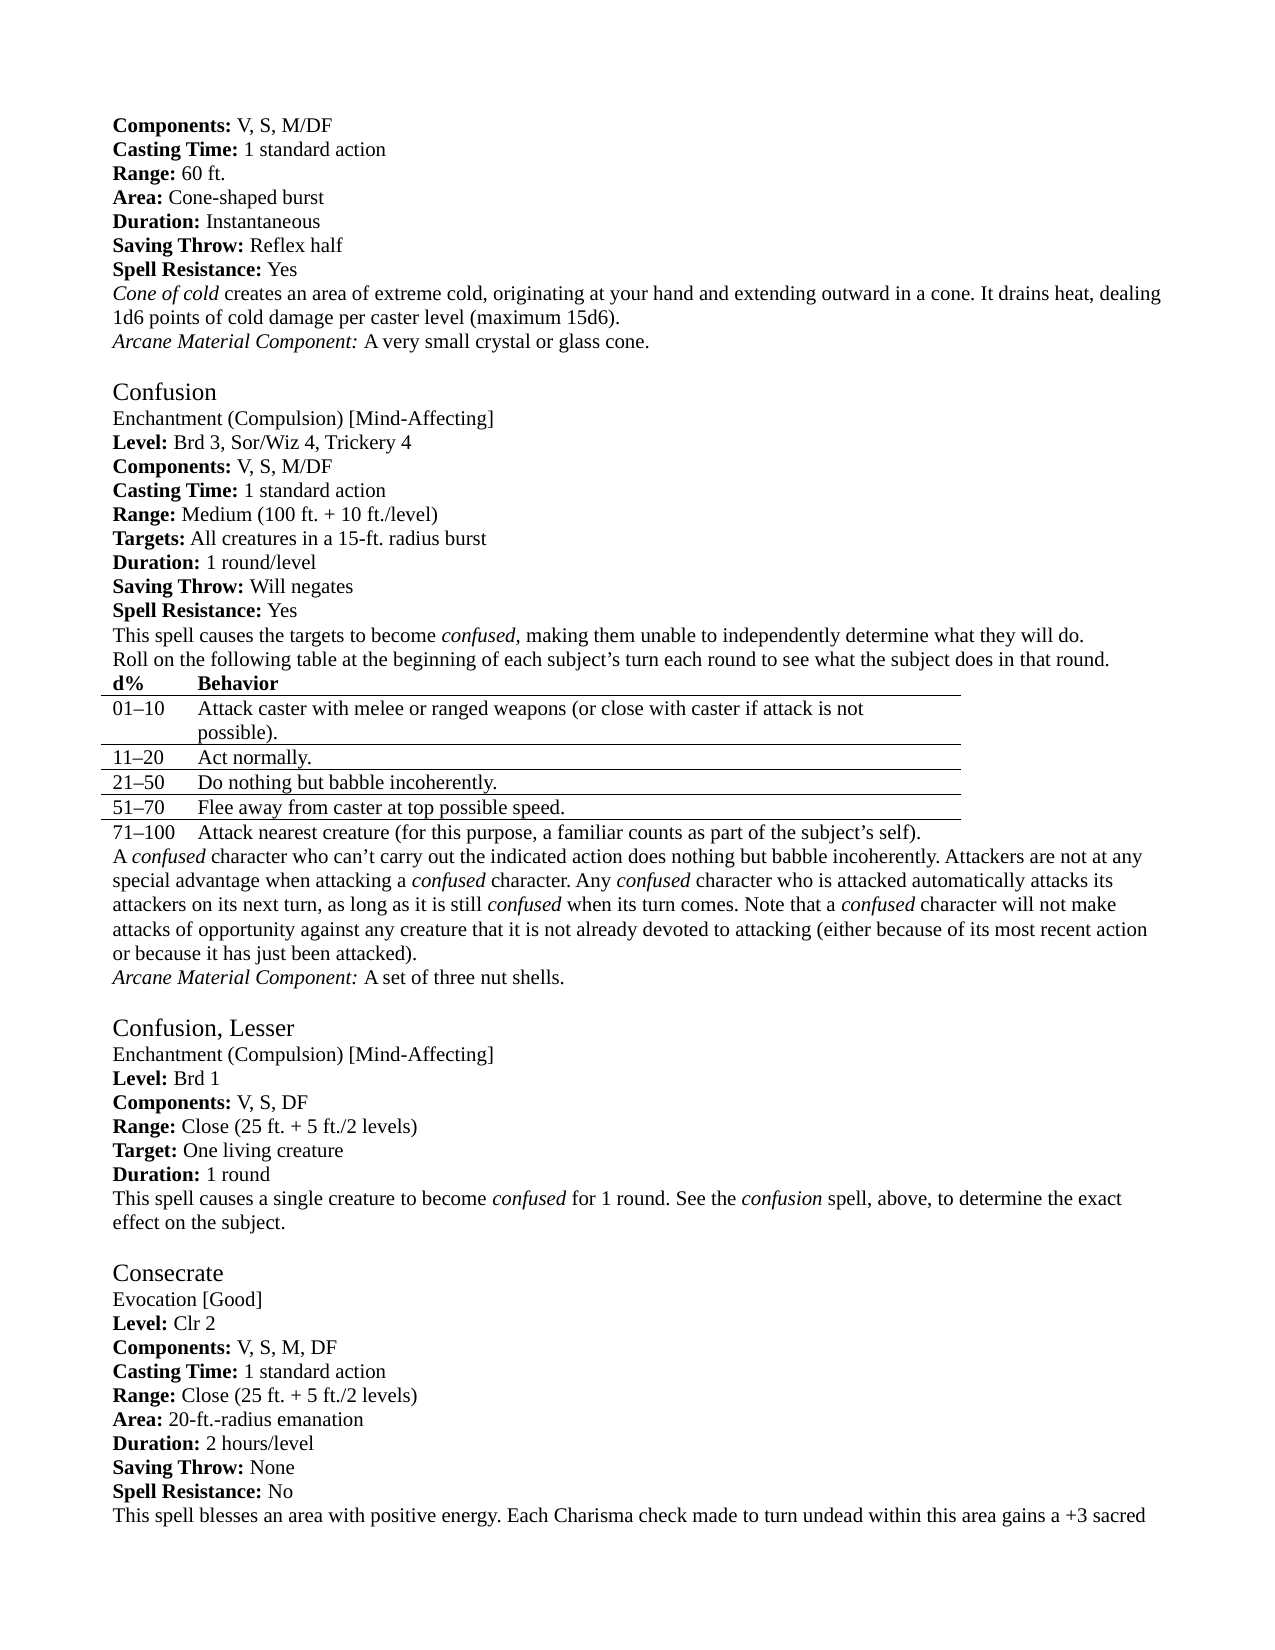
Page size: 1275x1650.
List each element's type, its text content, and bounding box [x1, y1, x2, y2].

text Cone of cold creates an area of extreme cold, originating at your hand and extending outward in a cone. It drains heat, dealing 1d6 points of cold damage per caster level (maximum 15d6). [112, 281, 1162, 329]
table_header d% [101, 671, 186, 695]
text Range: Medium (100 ft. + 10 ft./level) [112, 502, 1162, 526]
text Enchantment (Compulsion) [Mind-Affecting] [112, 406, 1162, 430]
text Duration: Instantaneous [112, 209, 1162, 233]
text Spell Resistance: Yes [112, 257, 1162, 281]
text Range: 60 ft. [112, 161, 1162, 185]
text Components: V, S, M/DF [112, 454, 1162, 478]
table_cell Do nothing but babble incoherently. [186, 770, 961, 794]
text Consecrate [112, 1258, 1162, 1287]
text Roll on the following table at the beginning of each subject’s turn each round to see what the subject does in that round. [112, 647, 1162, 671]
text Level: Brd 3, Sor/Wiz 4, Trickery 4 [112, 430, 1162, 454]
text Level: Clr 2 [112, 1311, 1162, 1335]
text Duration: 2 hours/level [112, 1431, 1162, 1455]
table_cell 21–50 [101, 770, 186, 794]
text This spell causes the targets to become confused, making them unable to independently determine what they will do. [112, 622, 1162, 647]
text This spell causes a single creature to become confused for 1 round. See the confusion spell, above, to determine the exact effect on the subject. [112, 1186, 1162, 1234]
table_cell 11–20 [101, 745, 186, 769]
text Components: V, S, M/DF [112, 112, 1162, 137]
text This spell blesses an area with positive energy. Each Charisma check made to turn undead within this area gains a +3 sacred [112, 1503, 1162, 1527]
text Components: V, S, DF [112, 1089, 1162, 1114]
text Confusion, Lesser [112, 1013, 1162, 1041]
text Range: Close (25 ft. + 5 ft./2 levels) [112, 1383, 1162, 1407]
table_cell 71–100 [101, 820, 186, 844]
text Duration: 1 round [112, 1162, 1162, 1186]
table_cell Attack caster with melee or ranged weapons (or close with caster if attack is not possible). [186, 696, 961, 744]
text Enchantment (Compulsion) [Mind-Affecting] [112, 1041, 1162, 1066]
text Saving Throw: Reflex half [112, 233, 1162, 257]
text Casting Time: 1 standard action [112, 478, 1162, 502]
text Saving Throw: Will negates [112, 574, 1162, 598]
text Spell Resistance: Yes [112, 598, 1162, 622]
table_cell Attack nearest creature (for this purpose, a familiar counts as part of the subject’s self). [186, 820, 961, 844]
table_cell Flee away from caster at top possible speed. [186, 795, 961, 819]
text Target: One living creature [112, 1138, 1162, 1162]
text Evocation [Good] [112, 1287, 1162, 1311]
table_header Behavior [186, 671, 961, 695]
text A confused character who can’t carry out the indicated action does nothing but babble incoherently. Attackers are not at any special advantage when attacking a confused character. Any confused character who is attacked automatically attacks its attackers on its next turn, as long as it is still confused when its turn comes. Note that a confused character will not make attacks of opportunity against any creature that it is not already devoted to attacking (either because of its most recent action or because it has just been attacked). [112, 844, 1162, 964]
text Arcane Material Component: A very small crystal or glass cone. [112, 329, 1162, 353]
table_cell Act normally. [186, 745, 961, 769]
text Targets: All creatures in a 15-ft. radius burst [112, 526, 1162, 550]
text Components: V, S, M, DF [112, 1335, 1162, 1359]
text Area: Cone-shaped burst [112, 185, 1162, 209]
text Casting Time: 1 standard action [112, 137, 1162, 161]
text Duration: 1 round/level [112, 550, 1162, 574]
text Range: Close (25 ft. + 5 ft./2 levels) [112, 1114, 1162, 1138]
text Confusion [112, 377, 1162, 406]
text Level: Brd 1 [112, 1066, 1162, 1089]
table_cell 51–70 [101, 795, 186, 819]
text Spell Resistance: No [112, 1479, 1162, 1503]
text Casting Time: 1 standard action [112, 1359, 1162, 1383]
text Saving Throw: None [112, 1455, 1162, 1479]
text Arcane Material Component: A set of three nut shells. [112, 964, 1162, 989]
table_cell 01–10 [101, 696, 186, 744]
text Area: 20-ft.-radius emanation [112, 1407, 1162, 1431]
